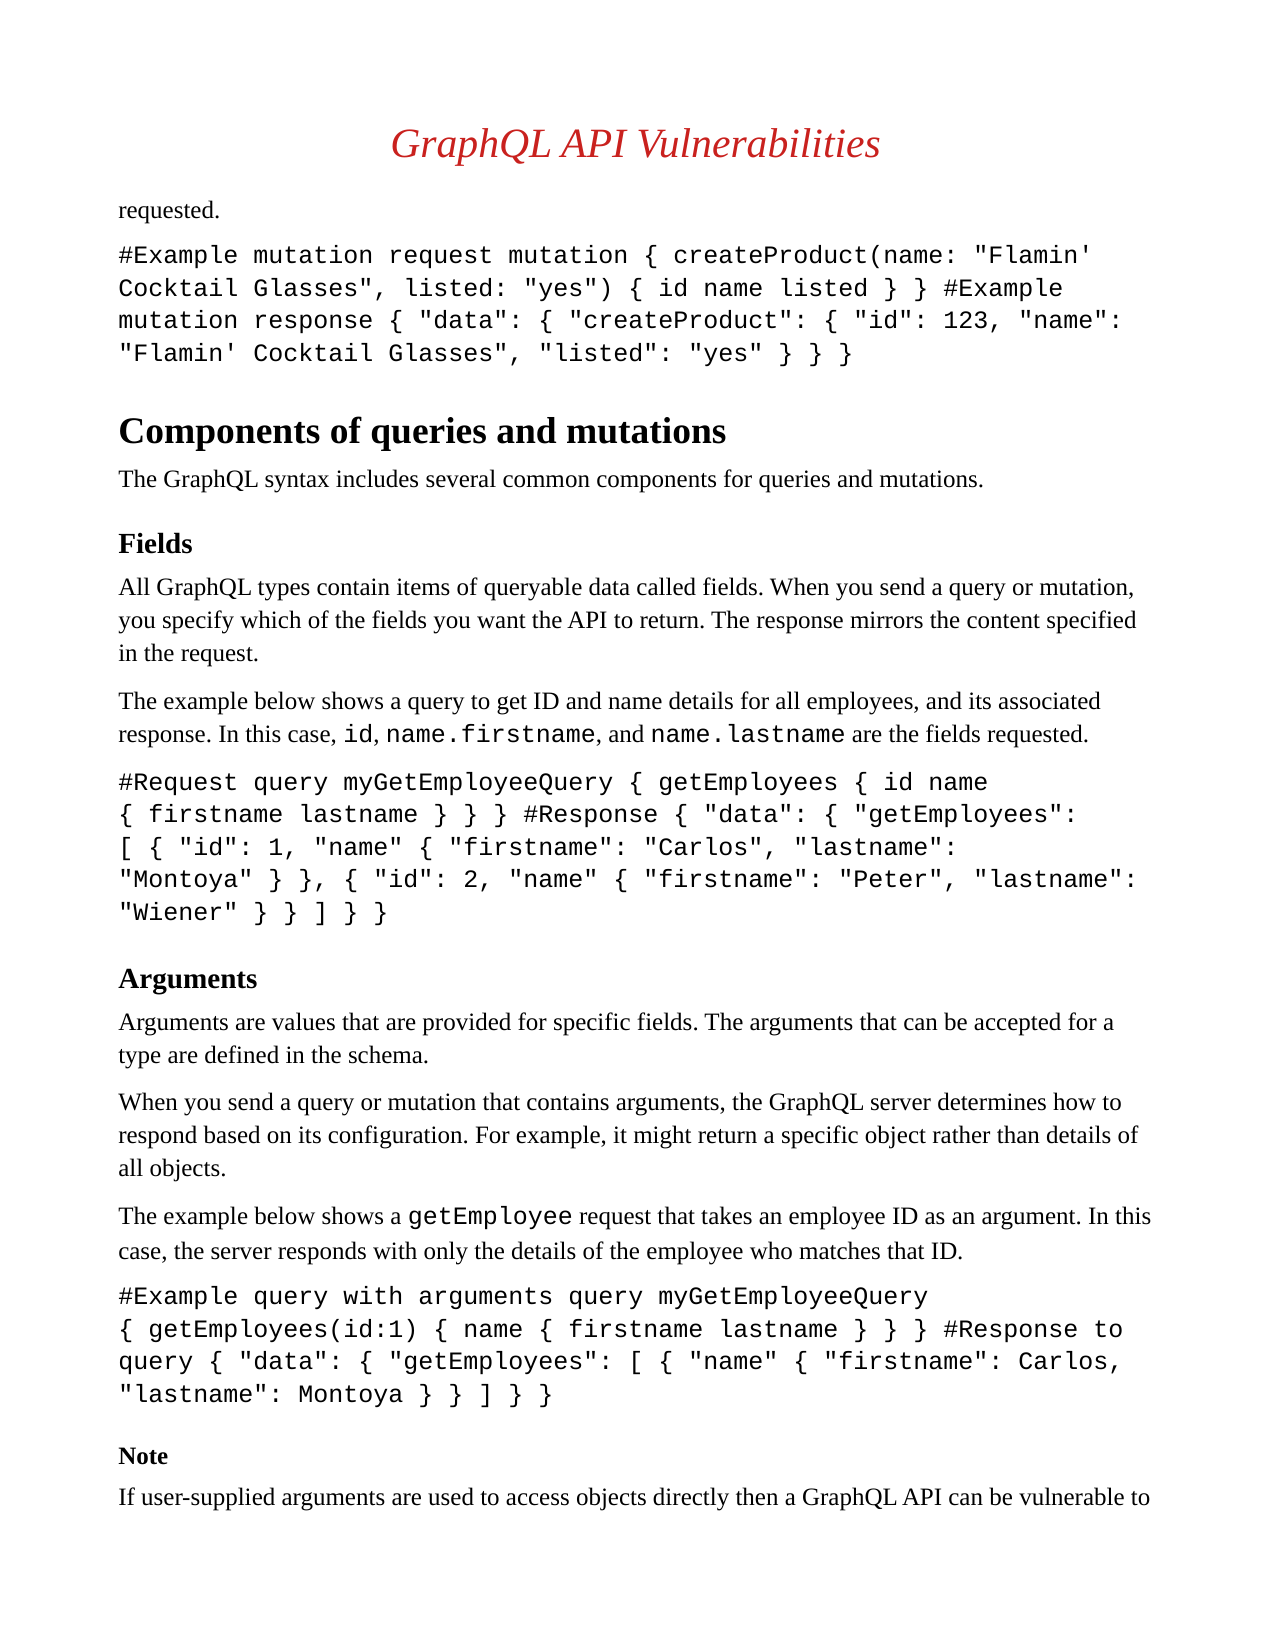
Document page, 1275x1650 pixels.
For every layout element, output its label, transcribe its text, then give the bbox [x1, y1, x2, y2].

text #Example mutation request mutation { createProduct(name: "Flamin' Cocktail Glasses", listed: "yes") { id name listed } } #Example mutation response { "data": { "createProduct": { "id": 123, "name": "Flamin' Cocktail Glasses", "listed": "yes" } } } [118, 243, 1157, 369]
text If user-supplied arguments are used to access objects directly then a GraphQL API can be vulnerable to [118, 1482, 1157, 1511]
subtitle Note [118, 1441, 1157, 1469]
text #Request query myGetEmployeeQuery { getEmployees { id name { firstname lastname } } } #Response { "data": { "getEmployees": [ { "id": 1, "name" { "firstname": "Carlos", "lastname": "Montoya" } }, { "id": 2, "name" { "firstname": "Peter", "lastname": "Wiener" } } ] } } [118, 769, 1157, 927]
text All GraphQL types contain items of queryable data called fields. When you send a query or mutation, you specify which of the fields you want the API to return. The response mirrors the content specified in the request. [118, 572, 1157, 667]
subtitle Fields [118, 526, 1157, 560]
text Arguments are values that are provided for specific fields. The arguments that can be accepted for a type are defined in the schema. [118, 1007, 1157, 1068]
text When you send a query or mutation that contains arguments, the GraphQL server determines how to respond based on its configuration. For example, it might return a specific object rather than details of all objects. [118, 1087, 1157, 1182]
text requested. [118, 196, 1157, 224]
text #Example query with arguments query myGetEmployeeQuery { getEmployees(id:1) { name { firstname lastname } } } #Response to query { "data": { "getEmployees": [ { "name" { "firstname": Carlos, "lastname": Montoya } } ] } } [118, 1284, 1157, 1409]
text The example below shows a query to get ID and name details for all employees, and its associated response. In this case, id, name.firstname, and name.lastname are the fields requested. [118, 686, 1157, 750]
subtitle Components of queries and mutations [118, 408, 1157, 452]
subtitle Arguments [118, 961, 1157, 994]
text The example below shows a getEmployee request that takes an employee ID as an argument. In this case, the server responds with only the details of the employee who matches that ID. [118, 1201, 1157, 1265]
text The GraphQL syntax includes several common components for queries and mutations. [118, 464, 1157, 493]
